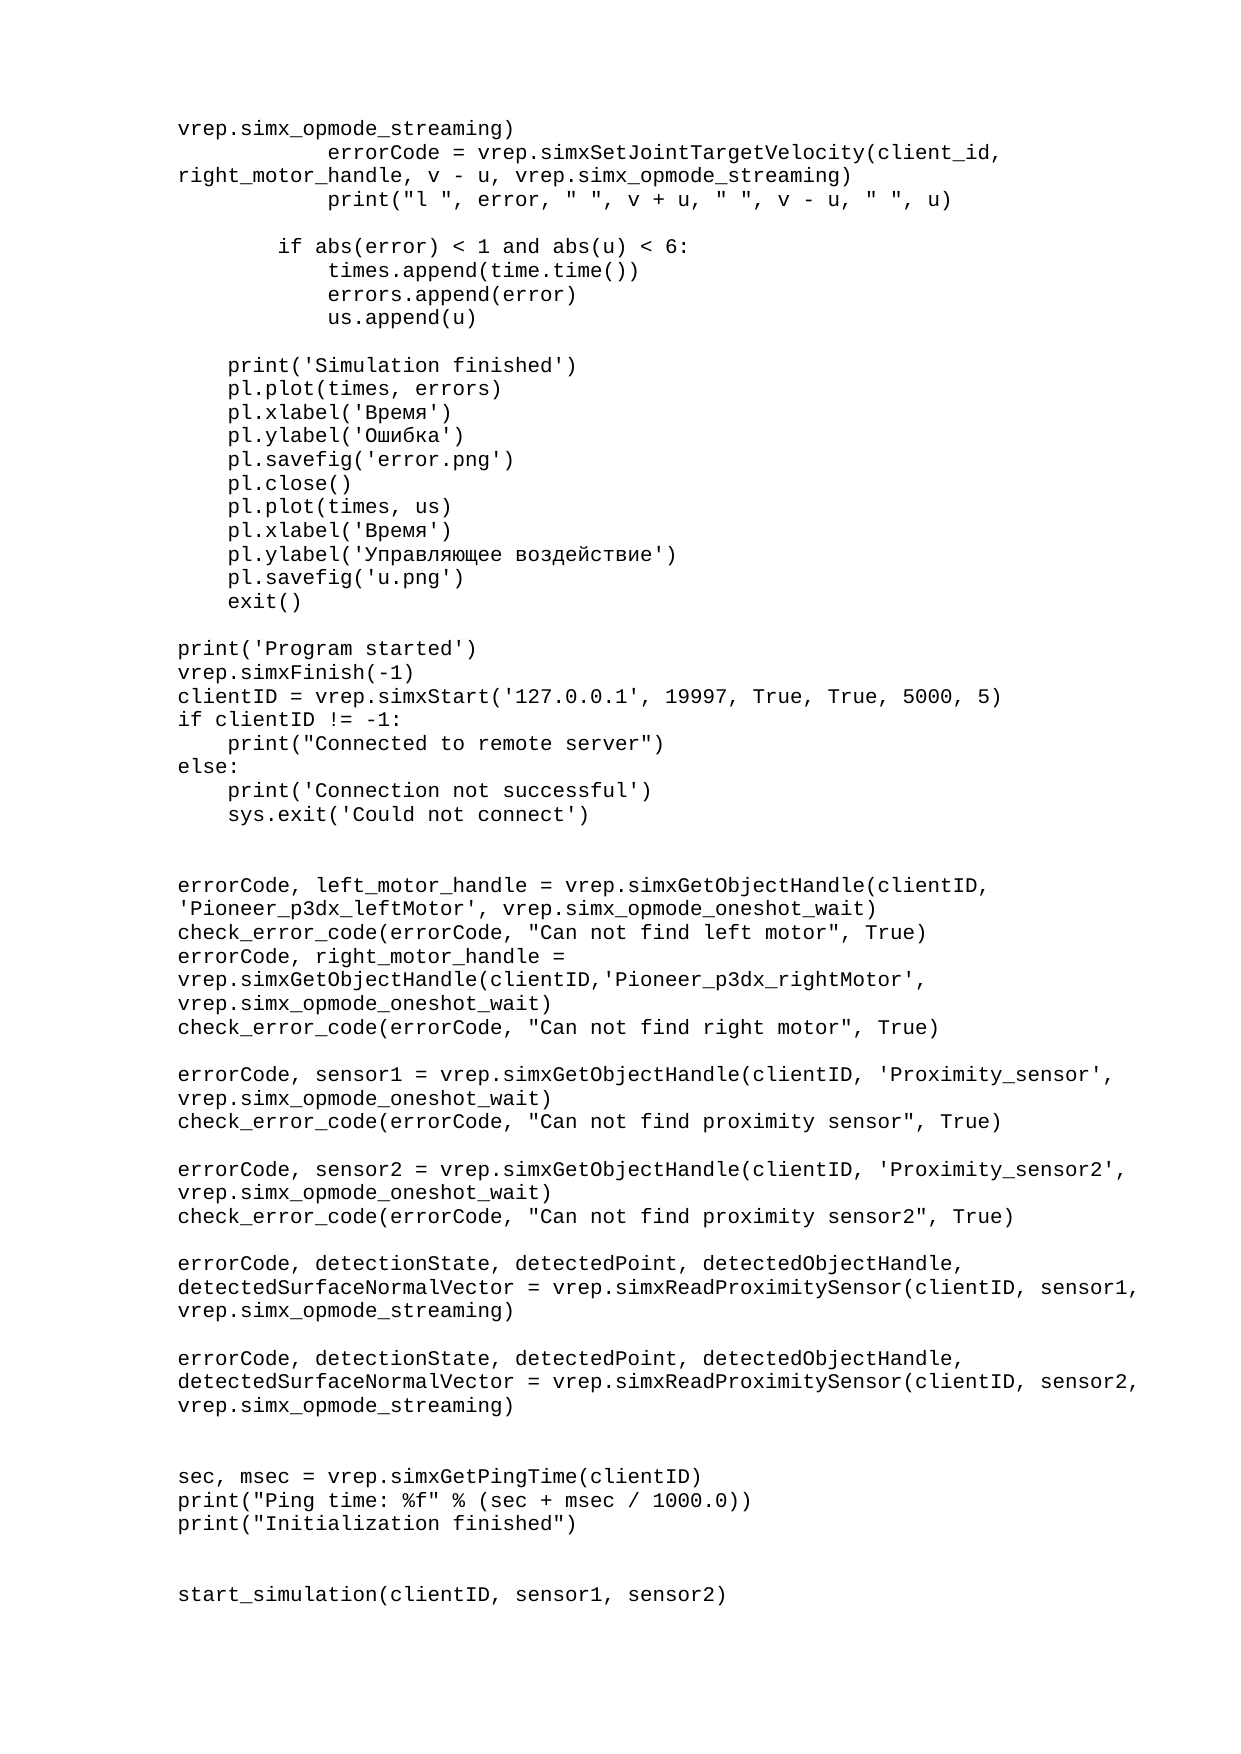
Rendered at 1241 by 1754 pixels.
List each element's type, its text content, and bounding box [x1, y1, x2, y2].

text vrep.simx_opmode_streaming) errorCode = vrep.simxSetJointTargetVelocity(client_id, right_motor_handle, v - u, vrep.simx_opmode_streaming) print("l ", error, " ", v + u, " ", v - u, " ", u) if abs(error) < 1 and abs(u) < 6: times.append(time.time()) errors.append(error) us.append(u) print('Simulation finished') pl.plot(times, errors) pl.xlabel('Время') pl.ylabel('Ошибка') pl.savefig('error.png') pl.close() pl.plot(times, us) pl.xlabel('Время') pl.ylabel('Управляющее воздействие') pl.savefig('u.png') exit() print('Program started') vrep.simxFinish(-1) clientID = vrep.simxStart('127.0.0.1', 19997, True, True, 5000, 5) if clientID != -1: print("Connected to remote server") else: print('Connection not successful') sys.exit('Could not connect') errorCode, left_motor_handle = vrep.simxGetObjectHandle(clientID, 'Pioneer_p3dx_leftMotor', vrep.simx_opmode_oneshot_wait) check_error_code(errorCode, "Can not find left motor", True) errorCode, right_motor_handle = vrep.simxGetObjectHandle(clientID,'Pioneer_p3dx_rightMotor', vrep.simx_opmode_oneshot_wait) check_error_code(errorCode, "Can not find right motor", True) errorCode, sensor1 = vrep.simxGetObjectHandle(clientID, 'Proximity_sensor', vrep.simx_opmode_oneshot_wait) check_error_code(errorCode, "Can not find proximity sensor", True) errorCode, sensor2 = vrep.simxGetObjectHandle(clientID, 'Proximity_sensor2', vrep.simx_opmode_oneshot_wait) check_error_code(errorCode, "Can not find proximity sensor2", True) errorCode, detectionState, detectedPoint, detectedObjectHandle, detectedSurfaceNormalVector = vrep.simxReadProximitySensor(clientID, sensor1, vrep.simx_opmode_streaming) errorCode, detectionState, detectedPoint, detectedObjectHandle, detectedSurfaceNormalVector = vrep.simxReadProximitySensor(clientID, sensor2, vrep.simx_opmode_streaming) sec, msec = vrep.simxGetPingTime(clientID) print("Ping time: %f" % (sec + msec / 1000.0)) print("Initialization finished") start_simulation(clientID, sensor1, sensor2) [177, 118, 1152, 1608]
